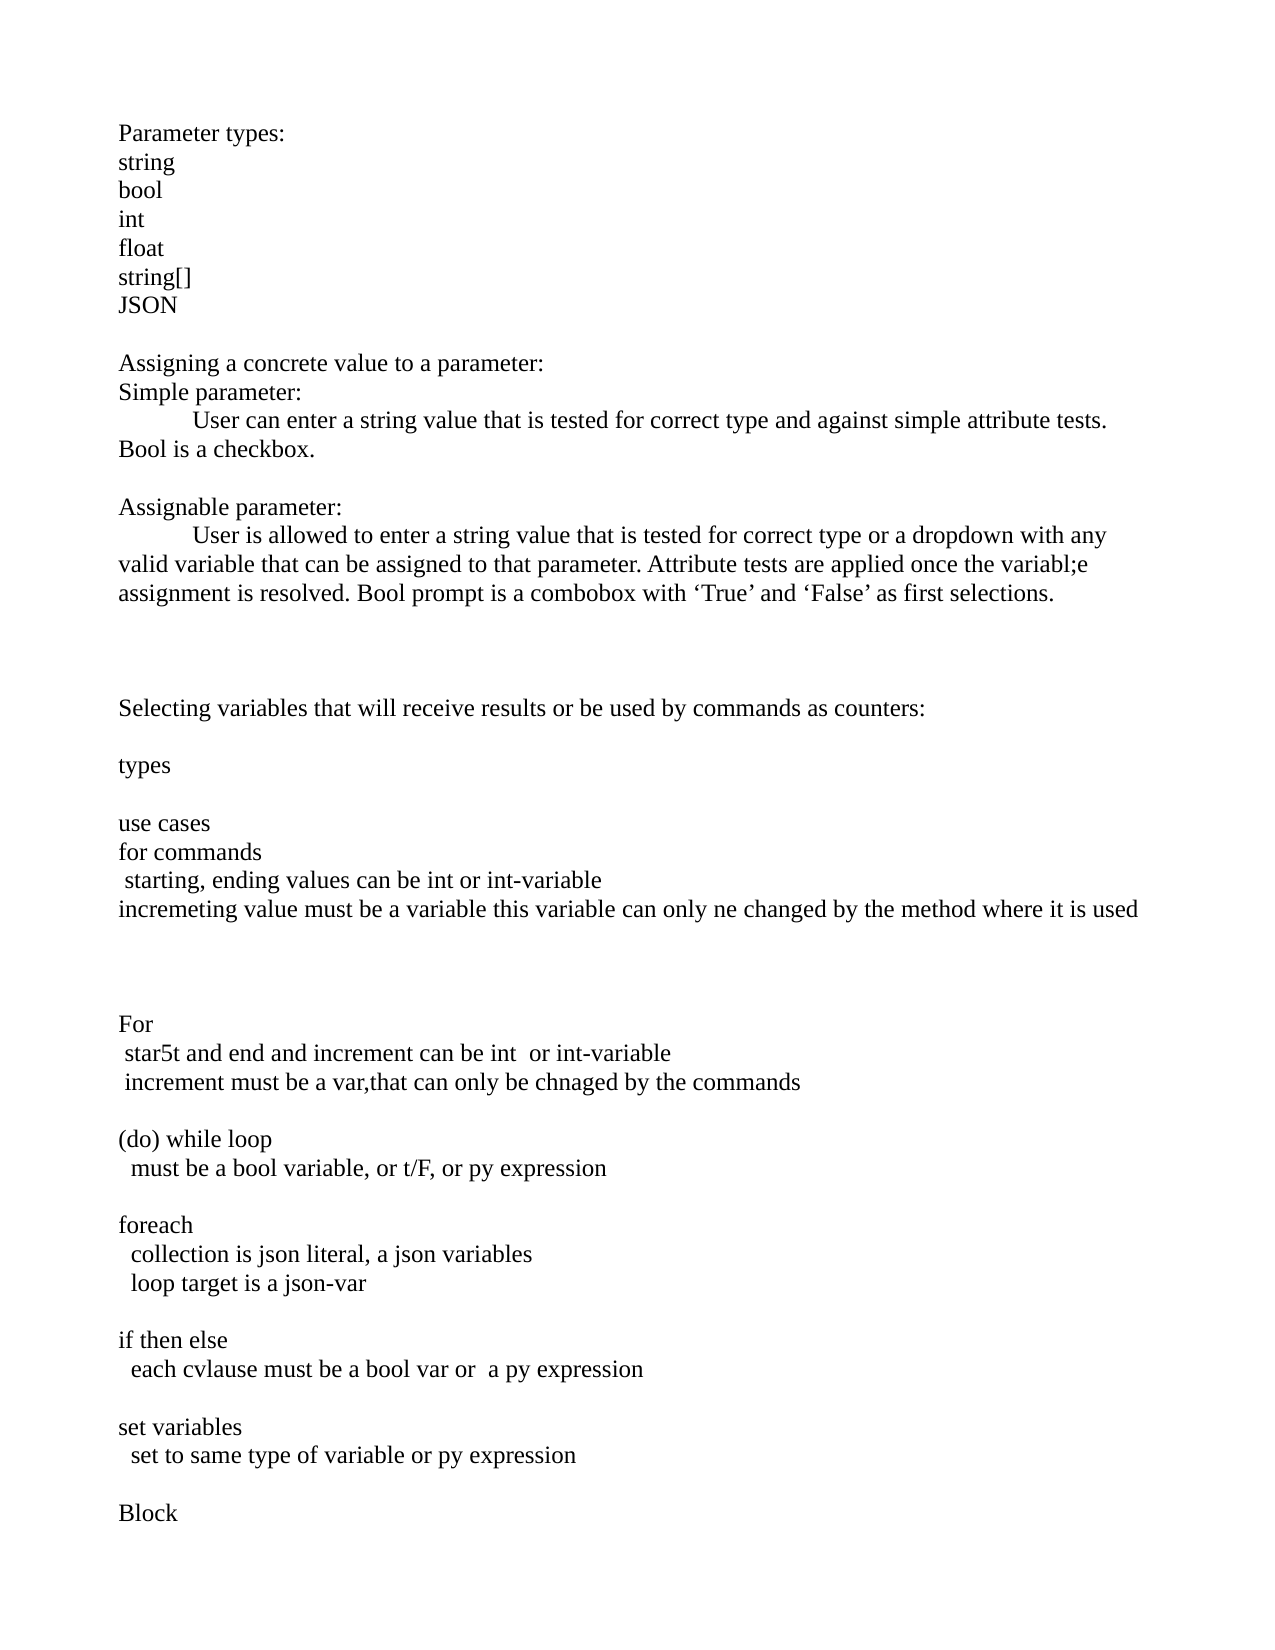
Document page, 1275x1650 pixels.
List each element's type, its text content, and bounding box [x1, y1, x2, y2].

text Parameter types: [118, 118, 1157, 147]
text (do) while loop [118, 1124, 1157, 1153]
text User can enter a string value that is tested for correct type and against simple attribute tests. Bool is a checkbox. [118, 406, 1157, 463]
text string [118, 147, 1157, 176]
text incremeting value must be a variable this variable can only ne changed by the method where it is used [118, 894, 1157, 923]
text loop target is a json-var [118, 1268, 1157, 1297]
text for commands [118, 837, 1157, 866]
text collection is json literal, a json variables [118, 1239, 1157, 1268]
text each cvlause must be a bool var or a py expression [118, 1354, 1157, 1383]
text starting, ending values can be int or int-variable [118, 866, 1157, 894]
text star5t and end and increment can be int or int-variable [118, 1038, 1157, 1067]
text types [118, 751, 1157, 779]
text use cases [118, 808, 1157, 837]
text Selecting variables that will receive results or be used by commands as counters: [118, 693, 1157, 722]
text Assignable parameter: [118, 492, 1157, 521]
text set variables [118, 1412, 1157, 1441]
text int [118, 204, 1157, 233]
text For [118, 1009, 1157, 1038]
text Simple parameter: [118, 377, 1157, 406]
text float [118, 233, 1157, 262]
text if then else [118, 1326, 1157, 1354]
text string[] [118, 262, 1157, 291]
text User is allowed to enter a string value that is tested for correct type or a dropdown with any valid variable that can be assigned to that parameter. Attribute tests are applied once the variabl;e assignment is resolved. Bool prompt is a combobox with ‘True’ and ‘False’ as first selections. [118, 521, 1157, 607]
text JSON [118, 291, 1157, 319]
text foreach [118, 1211, 1157, 1239]
text Block [118, 1498, 1157, 1527]
text bool [118, 176, 1157, 204]
text increment must be a var,that can only be chnaged by the commands [118, 1067, 1157, 1096]
text Assigning a concrete value to a parameter: [118, 348, 1157, 377]
text must be a bool variable, or t/F, or py expression [118, 1153, 1157, 1182]
text set to same type of variable or py expression [118, 1441, 1157, 1469]
